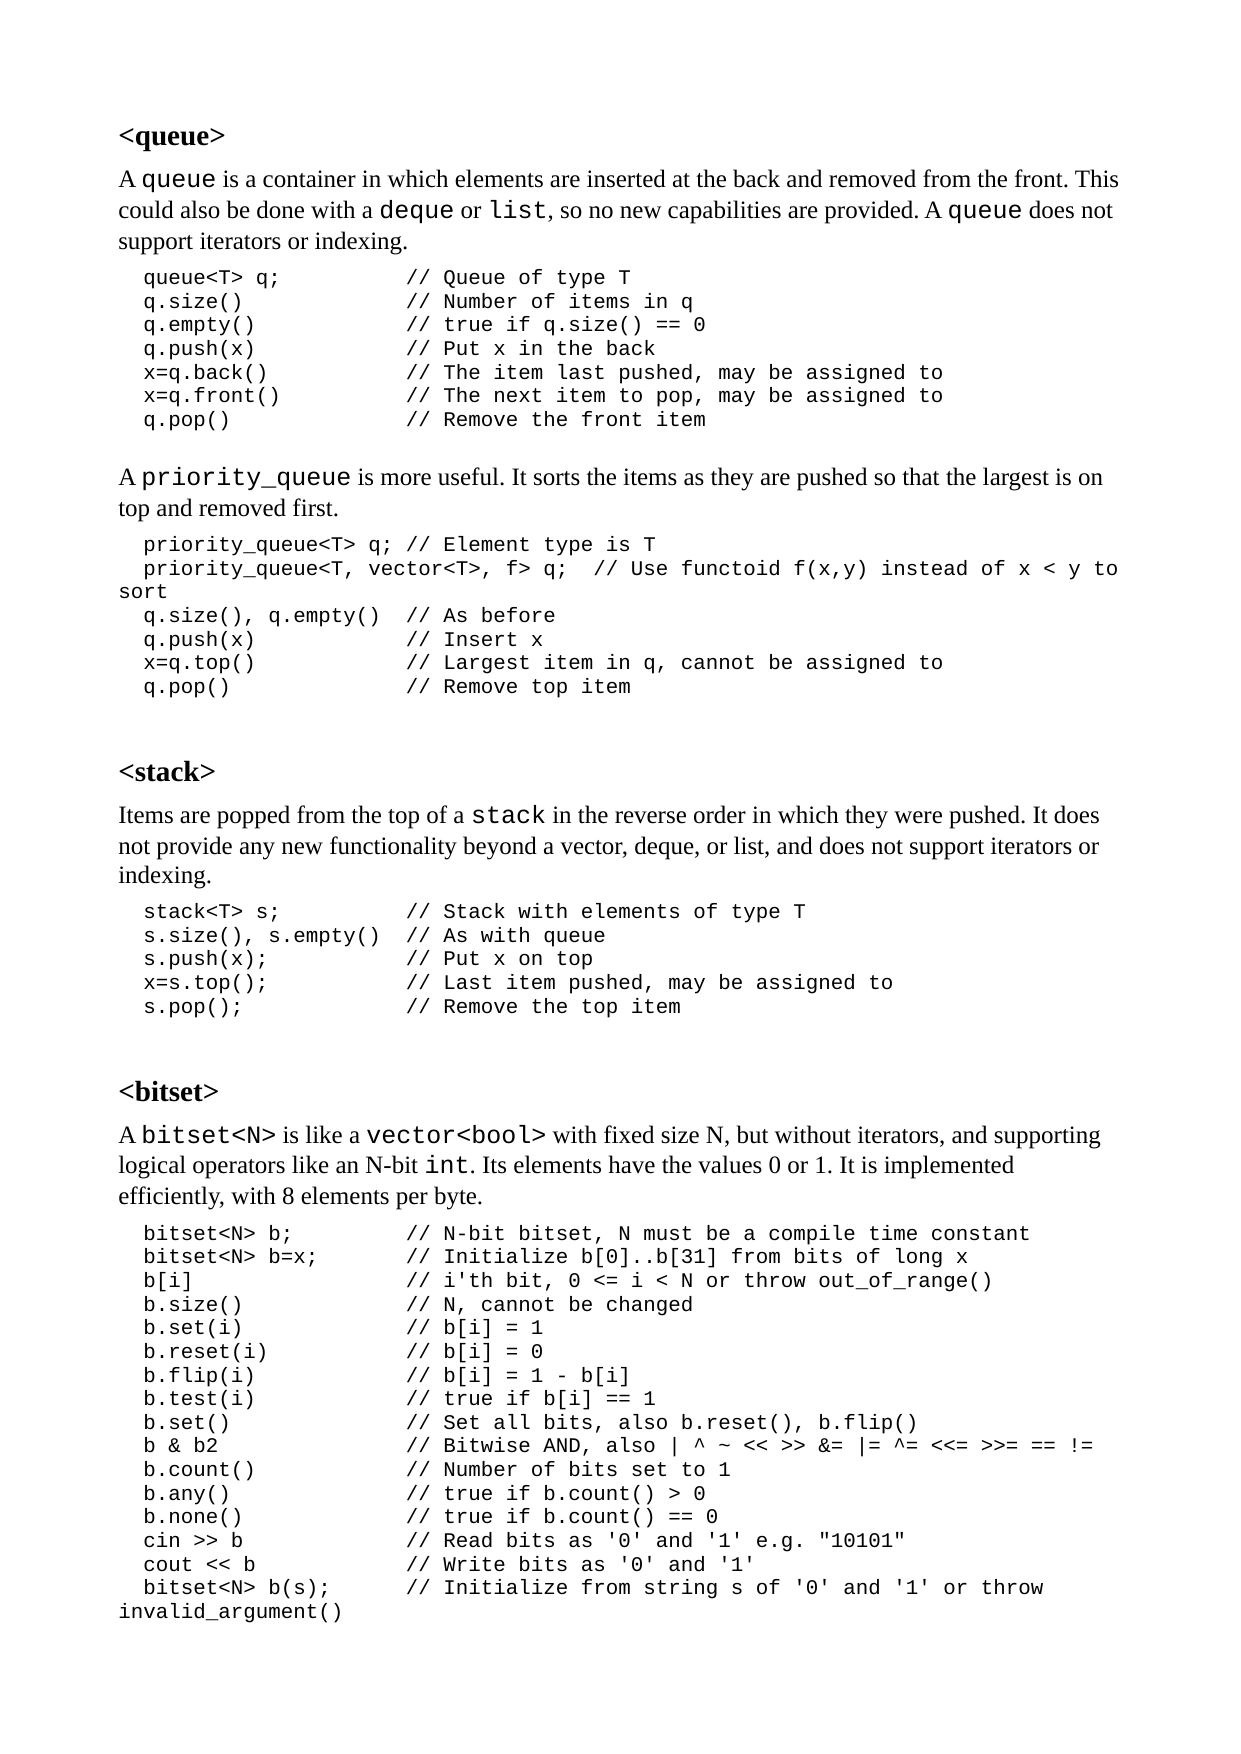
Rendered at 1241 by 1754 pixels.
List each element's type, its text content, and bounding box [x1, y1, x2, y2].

text cout << b // Write bits as '0' and '1' [118, 1554, 1122, 1577]
text b.none() // true if b.count() == 0 [118, 1506, 1122, 1530]
text b.reset(i) // b[i] = 0 [118, 1341, 1122, 1364]
text priority_queue<T, vector<T>, f> q; // Use functoid f(x,y) instead of x < y to sort [118, 558, 1122, 605]
text b.size() // N, cannot be changed [118, 1294, 1122, 1317]
text x=q.top() // Largest item in q, cannot be assigned to [118, 652, 1122, 676]
text A priority_queue is more useful. It sorts the items as they are pushed so that the largest is on top and removed first. [118, 462, 1122, 522]
subtitle <bitset> [118, 1074, 1122, 1107]
text Items are popped from the top of a stack in the reverse order in which they were pushed. It does not provide any new functionality beyond a vector, deque, or list, and does not support iterators or indexing. [118, 800, 1122, 888]
text b.set(i) // b[i] = 1 [118, 1317, 1122, 1341]
text A queue is a container in which elements are inserted at the back and removed from the front. This could also be done with a deque or list, so no new capabilities are provided. A queue does not support iterators or indexing. [118, 164, 1122, 254]
text bitset<N> b(s); // Initialize from string s of '0' and '1' or throw invalid_argument() [118, 1577, 1122, 1625]
text b.flip(i) // b[i] = 1 - b[i] [118, 1364, 1122, 1388]
text queue<T> q; // Queue of type T [118, 267, 1122, 291]
text b & b2 // Bitwise AND, also | ^ ~ << >> &= |= ^= <<= >>= == != [118, 1436, 1122, 1459]
text q.size() // Number of items in q [118, 291, 1122, 314]
text stack<T> s; // Stack with elements of type T [118, 901, 1122, 925]
text q.push(x) // Insert x [118, 629, 1122, 652]
text priority_queue<T> q; // Element type is T [118, 534, 1122, 558]
subtitle <queue> [118, 118, 1122, 152]
text cin >> b // Read bits as '0' and '1' e.g. "10101" [118, 1530, 1122, 1554]
subtitle <stack> [118, 754, 1122, 788]
text b.count() // Number of bits set to 1 [118, 1459, 1122, 1483]
text x=q.front() // The next item to pop, may be assigned to [118, 385, 1122, 409]
text s.size(), s.empty() // As with queue [118, 925, 1122, 948]
text b.set() // Set all bits, also b.reset(), b.flip() [118, 1412, 1122, 1436]
text bitset<N> b; // N-bit bitset, N must be a compile time constant [118, 1223, 1122, 1246]
text x=s.top(); // Last item pushed, may be assigned to [118, 972, 1122, 996]
text q.empty() // true if q.size() == 0 [118, 314, 1122, 338]
text A bitset<N> is like a vector<bool> with fixed size N, but without iterators, and supporting logical operators like an N-bit int. Its elements have the values 0 or 1. It is implemented efficiently, with 8 elements per byte. [118, 1120, 1122, 1210]
text q.pop() // Remove top item [118, 676, 1122, 700]
text x=q.back() // The item last pushed, may be assigned to [118, 362, 1122, 385]
text q.pop() // Remove the front item [118, 409, 1122, 433]
text s.pop(); // Remove the top item [118, 996, 1122, 1019]
text q.size(), q.empty() // As before [118, 605, 1122, 629]
text s.push(x); // Put x on top [118, 948, 1122, 972]
text q.push(x) // Put x in the back [118, 338, 1122, 362]
text b.any() // true if b.count() > 0 [118, 1483, 1122, 1506]
text b.test(i) // true if b[i] == 1 [118, 1388, 1122, 1412]
text bitset<N> b=x; // Initialize b[0]..b[31] from bits of long x [118, 1246, 1122, 1270]
text b[i] // i'th bit, 0 <= i < N or throw out_of_range() [118, 1270, 1122, 1294]
